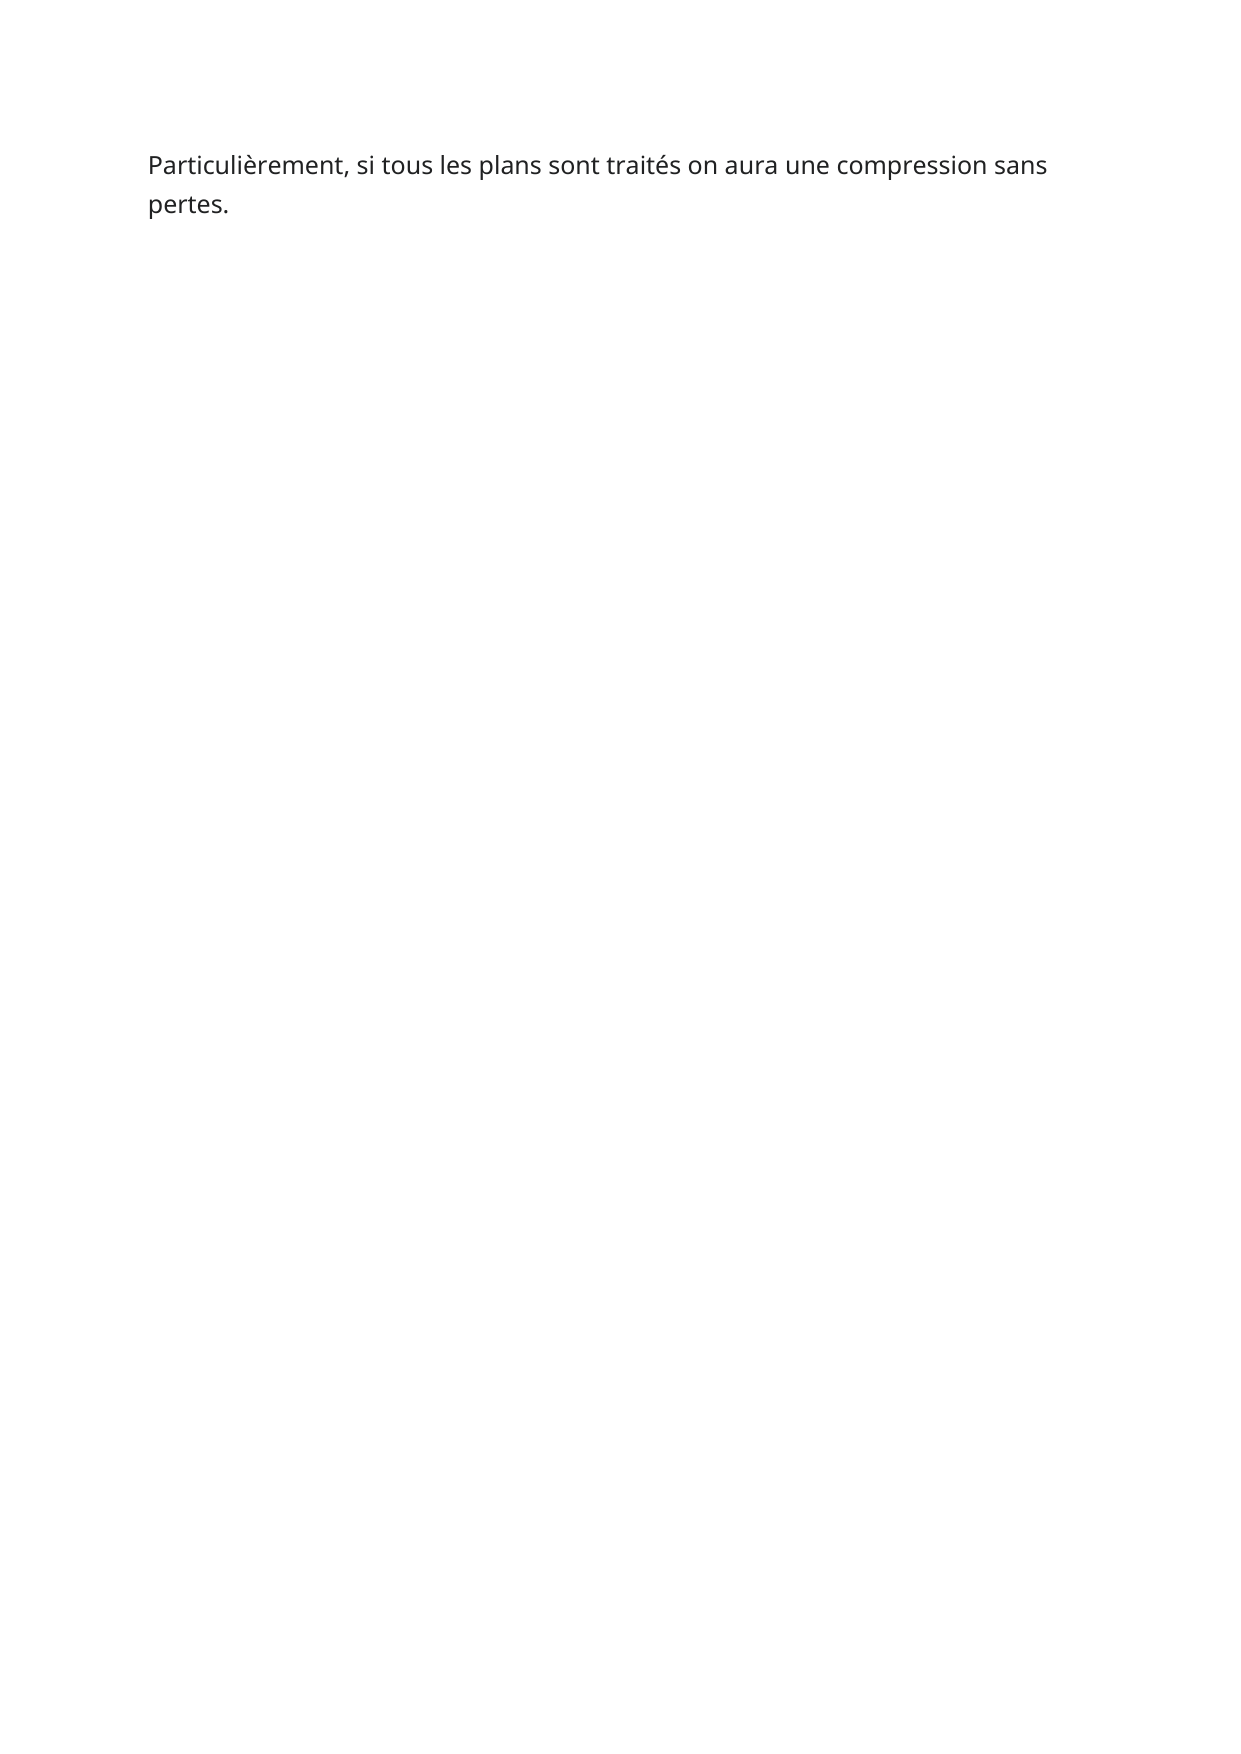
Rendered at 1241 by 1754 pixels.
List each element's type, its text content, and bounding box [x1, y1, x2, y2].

text Particulièrement, si tous les plans sont traités on aura une compression sans pertes. [148, 148, 1093, 221]
